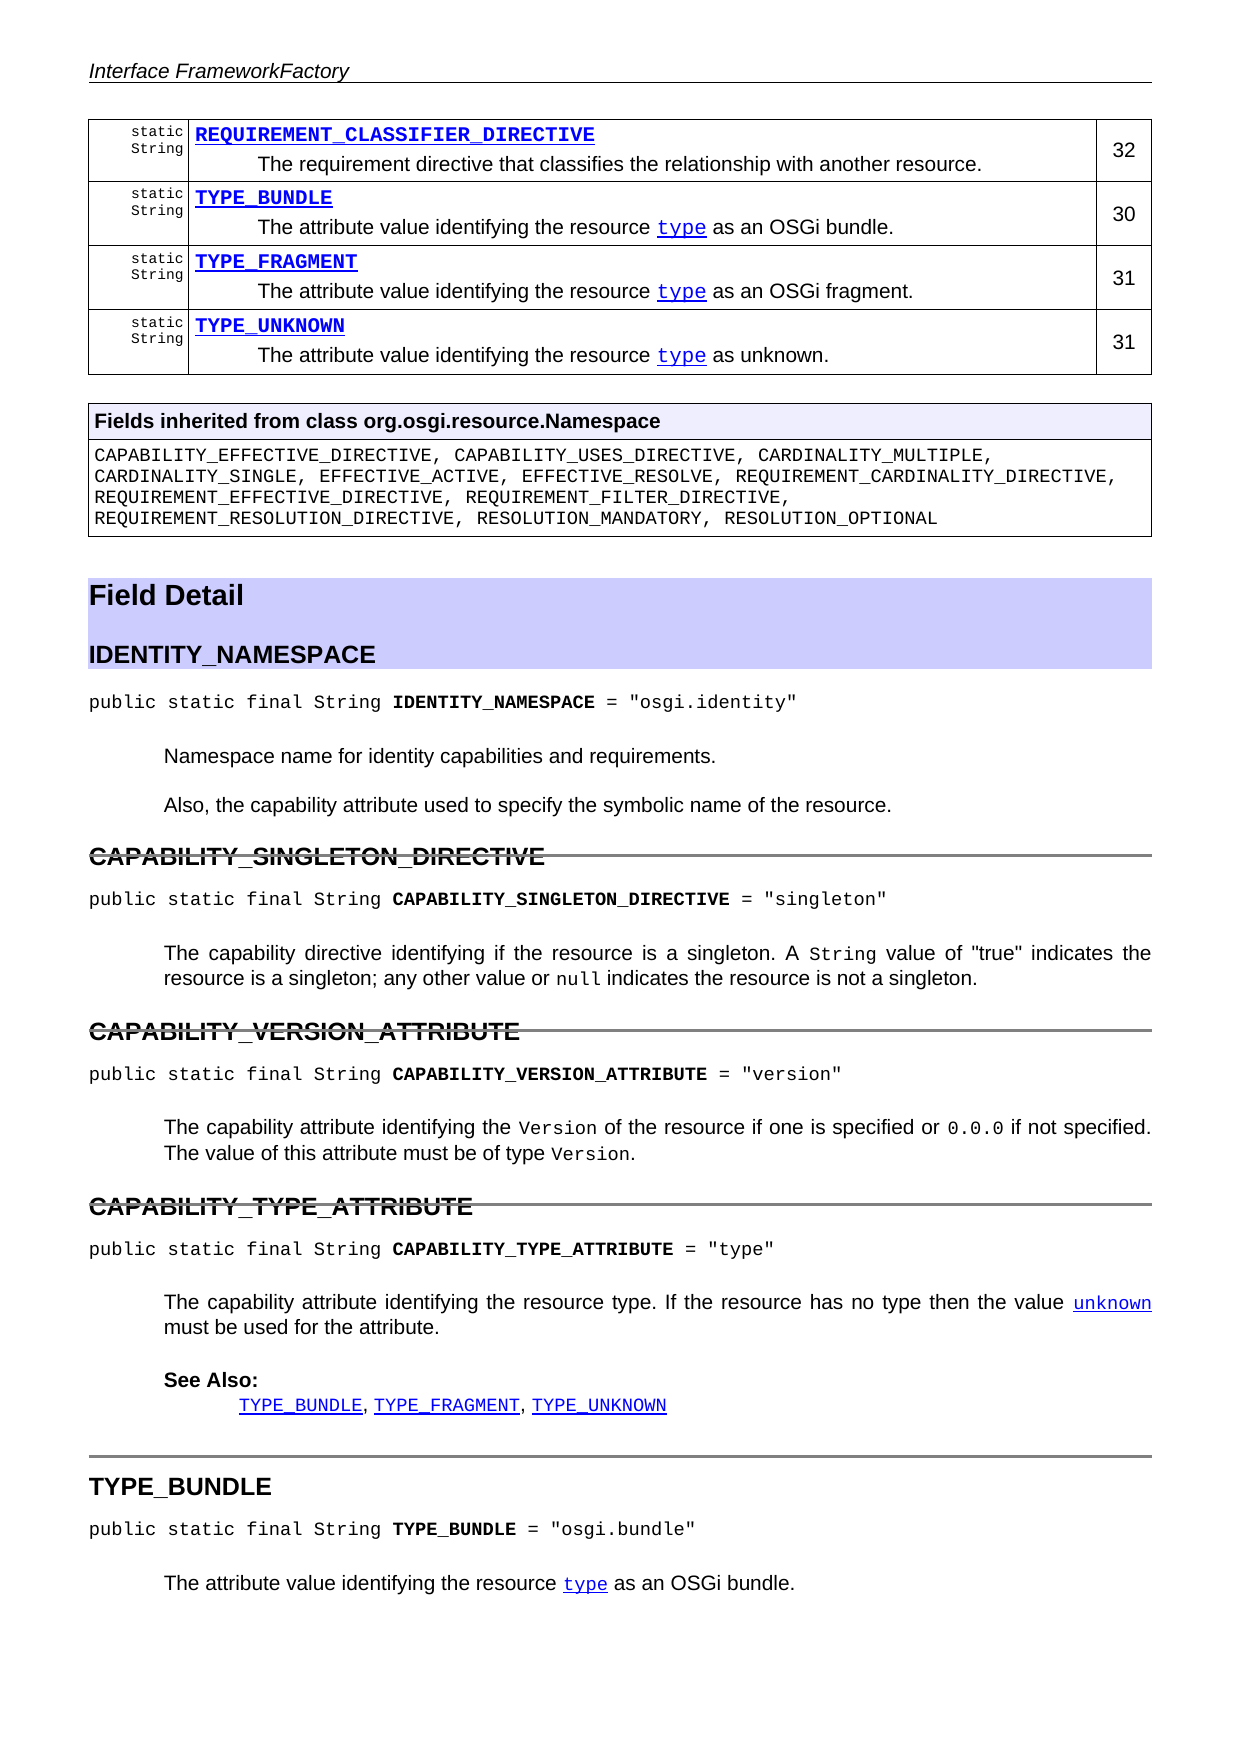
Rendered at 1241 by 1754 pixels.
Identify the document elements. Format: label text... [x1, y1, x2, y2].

subtitle IDENTITY_NAMESPACE [88, 640, 1152, 669]
table_cell 32 [1097, 120, 1151, 181]
table_cell TYPE_FRAGMENT The attribute value identifying the resource type as an OSGi fragment. [189, 246, 1096, 309]
text Namespace name for identity capabilities and requirements. [163, 743, 1152, 767]
table_cell static String [89, 120, 188, 181]
text The capability attribute identifying the resource type. If the resource has no type then the value unknown must be used for the attribute. [163, 1290, 1152, 1339]
table_cell static String [89, 246, 188, 309]
table_header Fields inherited from class org.osgi.resource.Namespace [89, 404, 1151, 439]
table_cell static String [89, 182, 188, 245]
text The capability attribute identifying the Version of the resource if one is specified or 0.0.0 if not specified. The value of this attribute must be of type Version. [163, 1115, 1152, 1166]
subtitle Field Detail [88, 578, 1152, 612]
text Also, the capability attribute used to specify the symbolic name of the resource. [163, 792, 1152, 816]
text public static final String CAPABILITY_VERSION_ATTRIBUTE = "version" [88, 1065, 1152, 1086]
text public static final String CAPABILITY_TYPE_ATTRIBUTE = "type" [88, 1239, 1152, 1261]
table_cell CAPABILITY_EFFECTIVE_DIRECTIVE, CAPABILITY_USES_DIRECTIVE, CARDINALITY_MULTIPLE, CARDINALITY_SINGLE, EFFECTIVE_ACTIVE, EFFECTIVE_RESOLVE, REQUIREMENT_CARDINALITY_DIRECTIVE, REQUIREMENT_EFFECTIVE_DIRECTIVE, REQUIREMENT_FILTER_DIRECTIVE, REQUIREMENT_RESOLUTION_DIRECTIVE, RESOLUTION_MANDATORY, RESOLUTION_OPTIONAL [89, 440, 1151, 536]
table_cell 31 [1097, 310, 1151, 374]
text public static final String CAPABILITY_SINGLETON_DIRECTIVE = "singleton" [88, 890, 1152, 911]
table_cell TYPE_BUNDLE The attribute value identifying the resource type as an OSGi bundle. [189, 182, 1096, 245]
text The capability directive identifying if the resource is a singleton. A String value of "true" indicates the resource is a singleton; any other value or null indicates the resource is not a singleton. [163, 941, 1152, 991]
text public static final String IDENTITY_NAMESPACE = "osgi.identity" [88, 693, 1152, 714]
text public static final String TYPE_BUNDLE = "osgi.bundle" [88, 1520, 1152, 1541]
table_cell REQUIREMENT_CLASSIFIER_DIRECTIVE The requirement directive that classifies the relationship with another resource. [189, 120, 1096, 181]
text See Also: [163, 1368, 1152, 1392]
text TYPE_BUNDLE, TYPE_FRAGMENT, TYPE_UNKNOWN [238, 1392, 1152, 1417]
table_cell 30 [1097, 182, 1151, 245]
table_cell 31 [1097, 246, 1151, 309]
table_cell TYPE_UNKNOWN The attribute value identifying the resource type as unknown. [189, 310, 1096, 374]
subtitle CAPABILITY_VERSION_ATTRIBUTE [88, 1037, 1152, 1041]
text The attribute value identifying the resource type as an OSGi bundle. [163, 1571, 1152, 1596]
table_cell static String [89, 310, 188, 374]
